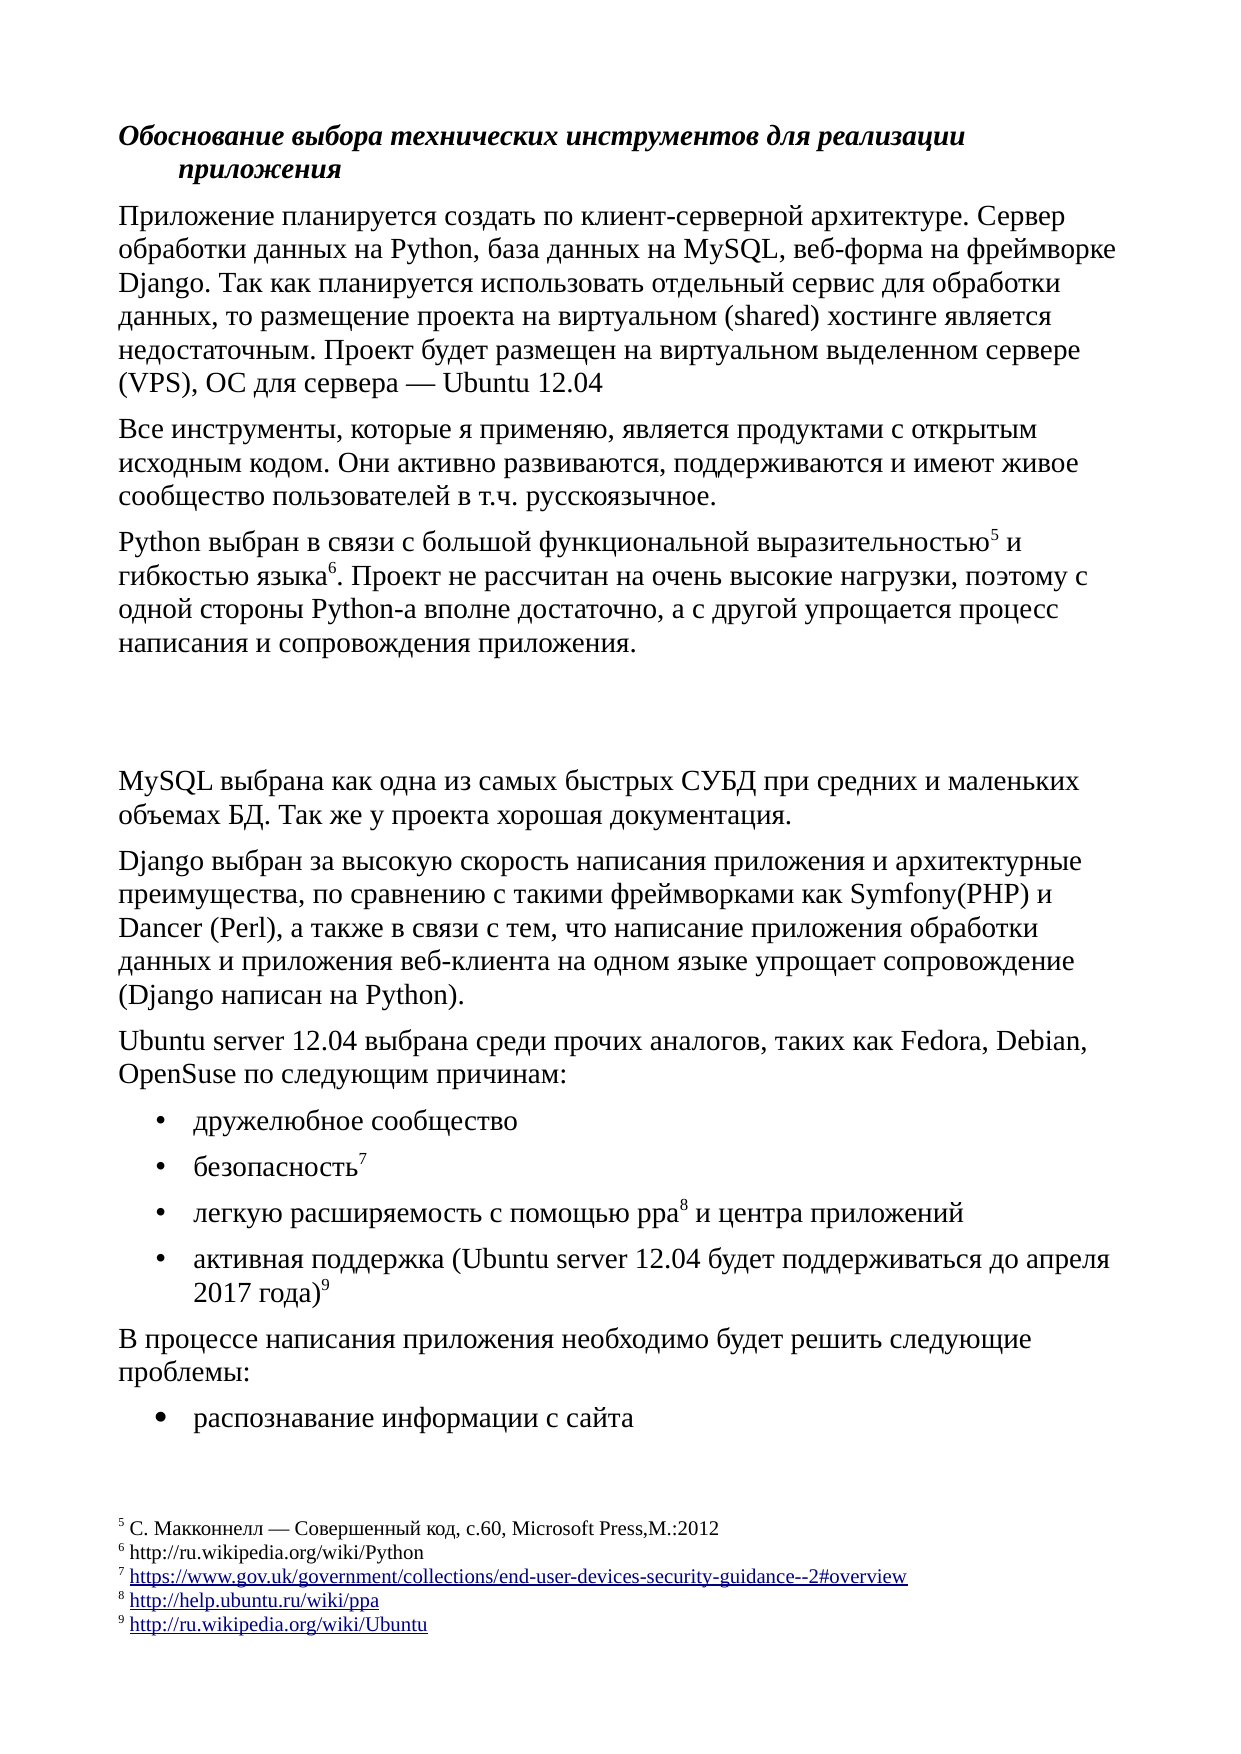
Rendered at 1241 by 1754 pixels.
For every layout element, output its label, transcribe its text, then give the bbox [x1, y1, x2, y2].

list активная поддержка (Ubuntu server 12.04 будет поддерживаться до апреля 2017 года) [156, 1241, 1122, 1308]
text В процессе написания приложения необходимо будет решить следующие проблемы: [118, 1321, 1122, 1388]
text С. Макконнелл — Совершенный код, c.60, Microsoft Press,М.:2012 [118, 1516, 1122, 1539]
list http://ru.wikipedia.org/wiki/Ubuntu [118, 1612, 1122, 1636]
list http://help.ubuntu.ru/wiki/ppa [118, 1588, 1122, 1612]
subtitle Обоснование выбора технических инструментов для реализации приложения [118, 118, 1122, 185]
text Все инструменты, которые я применяю, является продуктами с открытым исходным кодом. Они активно развиваются, поддерживаются и имеют живое сообщество пользователей в т.ч. русскоязычное. [118, 411, 1122, 512]
list безопасность [156, 1149, 1122, 1182]
list распознавание информации с сайта [156, 1400, 1122, 1434]
list https://www.gov.uk/government/collections/end-user-devices-security-guidance--2#overview [118, 1564, 1122, 1588]
text Python выбран в связи с большой функциональной выразительностью и гибкостью языка. Проект не рассчитан на очень высокие нагрузки, поэтому с одной стороны Python-а вполне достаточно, а с другой упрощается процесс написания и сопровождения приложения. [118, 524, 1122, 659]
text Django выбран за высокую скорость написания приложения и архитектурные преимущества, по сравнению с такими фреймворками как Symfony(PHP) и Dancer (Perl), а также в связи с тем, что написание приложения обработки данных и приложения веб-клиента на одном языке упрощает сопровождение (Django написан на Python). [118, 843, 1122, 1011]
text MySQL выбрана как одна из самых быстрых СУБД при средних и маленьких объемах БД. Так же у проекта хорошая документация. [118, 763, 1122, 830]
text Ubuntu server 12.04 выбрана среди прочих аналогов, таких как Fedora, Debian, OpenSuse по следующим причинам: [118, 1023, 1122, 1090]
list дружелюбное сообщество [156, 1103, 1122, 1136]
text Приложение планируется создать по клиент-серверной архитектуре. Сервер обработки данных на Python, база данных на MySQL, веб-форма на фреймворке Django. Так как планируется использовать отдельный сервис для обработки данных, то размещение проекта на виртуальном (shared) хостинге является недостаточным. Проект будет размещен на виртуальном выделенном сервере (VPS), ОС для сервера — Ubuntu 12.04 [118, 198, 1122, 399]
text http://ru.wikipedia.org/wiki/Python [118, 1539, 1122, 1564]
list легкую расширяемость с помощью ppa и центра приложений [156, 1195, 1122, 1229]
